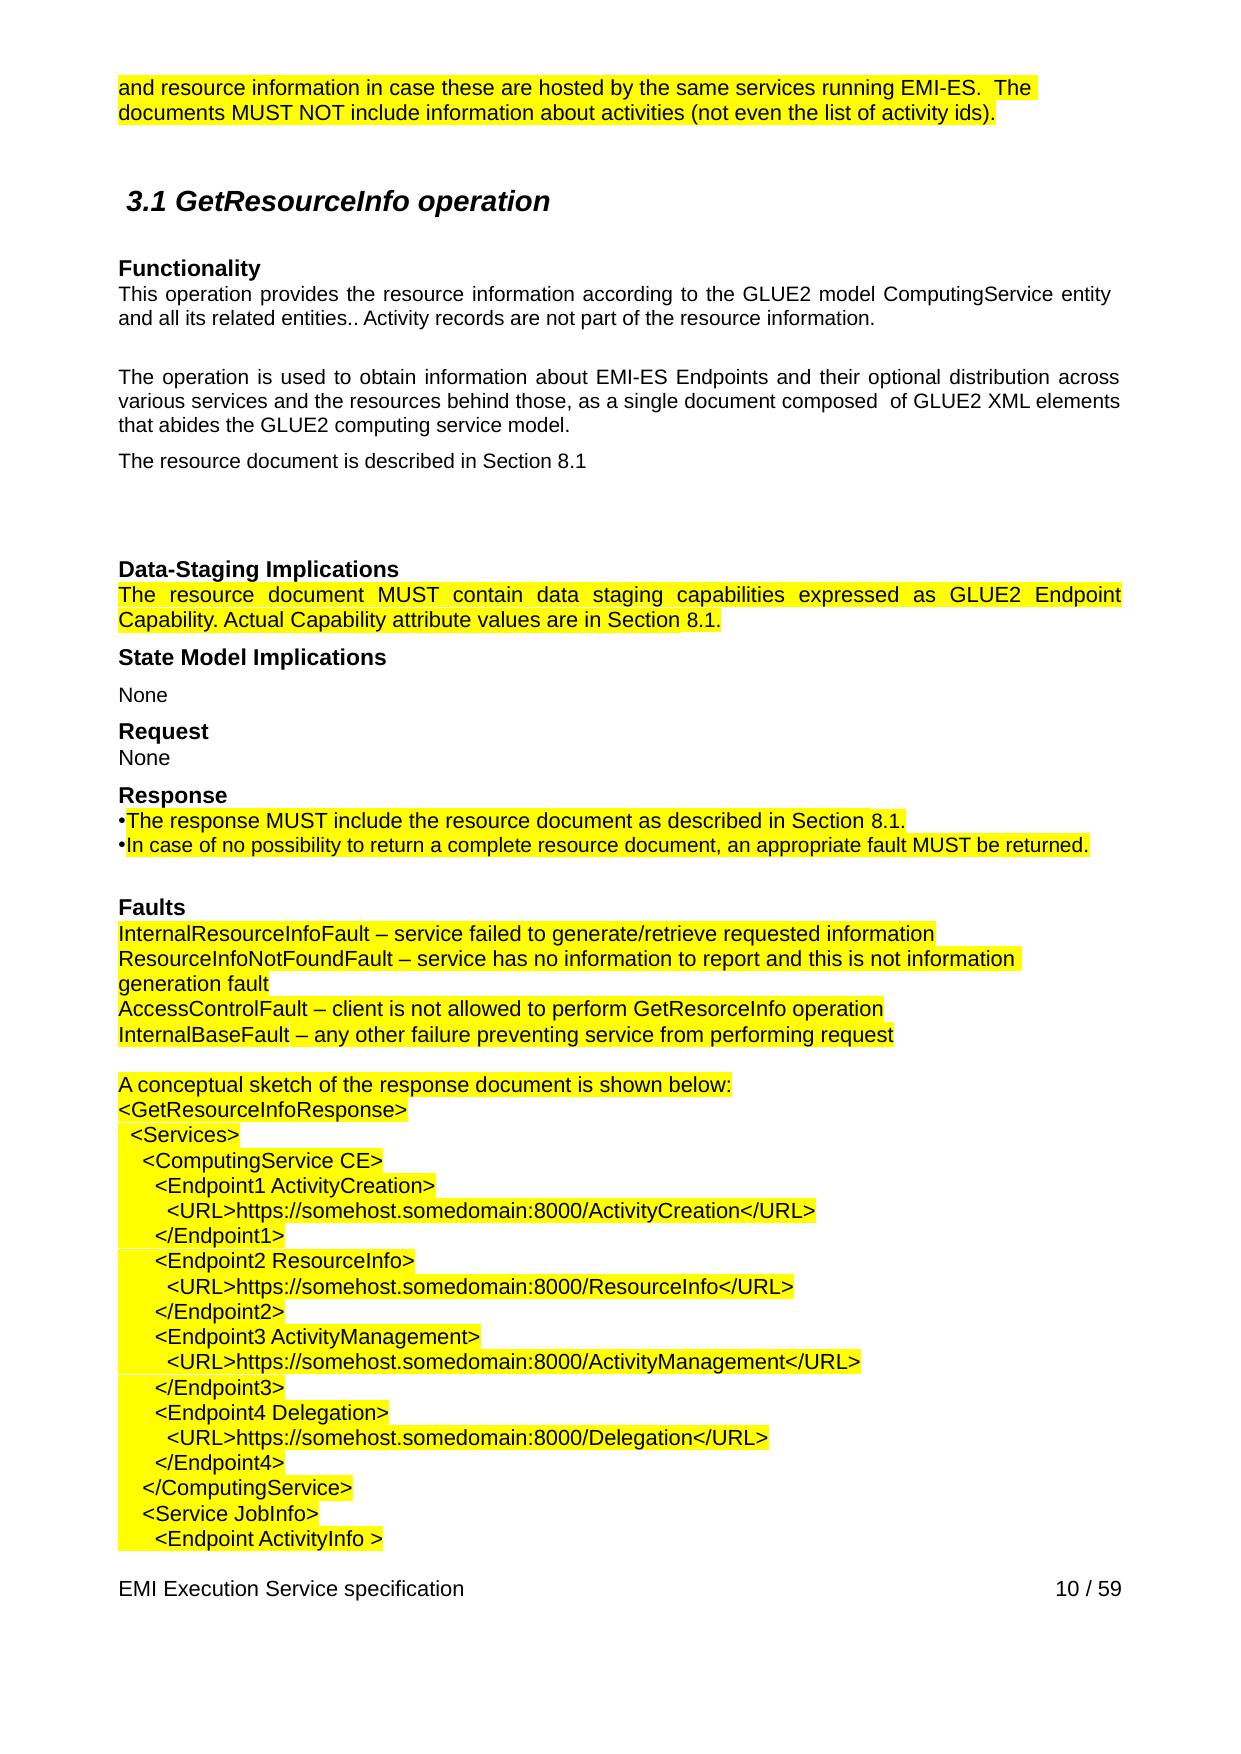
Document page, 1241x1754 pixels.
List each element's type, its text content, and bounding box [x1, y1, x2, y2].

list None [118, 682, 1122, 706]
list <URL>https://somehost.somedomain:8000/ActivityCreation</URL> [118, 1198, 1122, 1223]
list </Endpoint2> [118, 1299, 1122, 1324]
list <ComputingService CE> [118, 1148, 1122, 1173]
list <URL>https://somehost.somedomain:8000/Delegation</URL> [118, 1425, 1122, 1450]
list InternalBaseFault – any other failure preventing service from performing request [118, 1022, 1122, 1047]
list </Endpoint3> [118, 1374, 1122, 1400]
text The operation is used to obtain information about EMI-ES Endpoints and their optional distribution across various services and the resources behind those, as a single document composed of GLUE2 XML elements that abides the GLUE2 computing service model. [118, 365, 1122, 437]
list <Services> [118, 1122, 1122, 1148]
text State Model Implications [118, 644, 1122, 671]
subtitle GetResourceInfo operation [118, 184, 1122, 218]
list <Endpoint4 Delegation> [118, 1400, 1122, 1425]
list </ComputingService> [118, 1475, 1122, 1501]
list In case of no possibility to return a complete resource document, an appropriate fault MUST be returned. [118, 833, 1122, 857]
text This operation provides the resource information according to the GLUE2 model ComputingService entity and all its related entities.. Activity records are not part of the resource information. [118, 281, 1113, 329]
list Request [118, 718, 1122, 744]
list <URL>https://somehost.somedomain:8000/ResourceInfo</URL> [118, 1274, 1122, 1299]
text The resource document is described in Section 8.1 [118, 449, 1122, 473]
text and resource information in case these are hosted by the same services running EMI-ES. The documents MUST NOT include information about activities (not even the list of activity ids). [118, 75, 1122, 125]
list <GetResourceInfoResponse> [118, 1097, 1122, 1122]
list <Endpoint ActivityInfo > [118, 1526, 1122, 1551]
list ResourceInfoNotFoundFault – service has no information to report and this is not information generation fault [118, 946, 1122, 996]
list InternalResourceInfoFault – service failed to generate/retrieve requested information [118, 921, 1122, 946]
list Functionality [118, 255, 1122, 281]
list <Endpoint1 ActivityCreation> [118, 1173, 1122, 1198]
text Data-Staging Implications [118, 556, 1122, 582]
list </Endpoint4> [118, 1450, 1122, 1475]
list <Endpoint3 ActivityManagement> [118, 1324, 1122, 1349]
text Faults [118, 894, 1122, 921]
list A conceptual sketch of the response document is shown below: [118, 1072, 1122, 1097]
list AccessControlFault – client is not allowed to perform GetResorceInfo operation [118, 996, 1122, 1022]
list </Endpoint1> [118, 1223, 1122, 1248]
list <Endpoint2 ResourceInfo> [118, 1248, 1122, 1274]
list Response [118, 782, 1122, 808]
list The resource document MUST contain data staging capabilities expressed as GLUE2 Endpoint Capability. Actual Capability attribute values are in Section 8.1. [118, 582, 1122, 633]
list None [118, 744, 1122, 770]
list <Service JobInfo> [118, 1501, 1122, 1526]
list The response MUST include the resource document as described in Section 8.1. [118, 808, 1122, 833]
list <URL>https://somehost.somedomain:8000/ActivityManagement</URL> [118, 1349, 1122, 1374]
